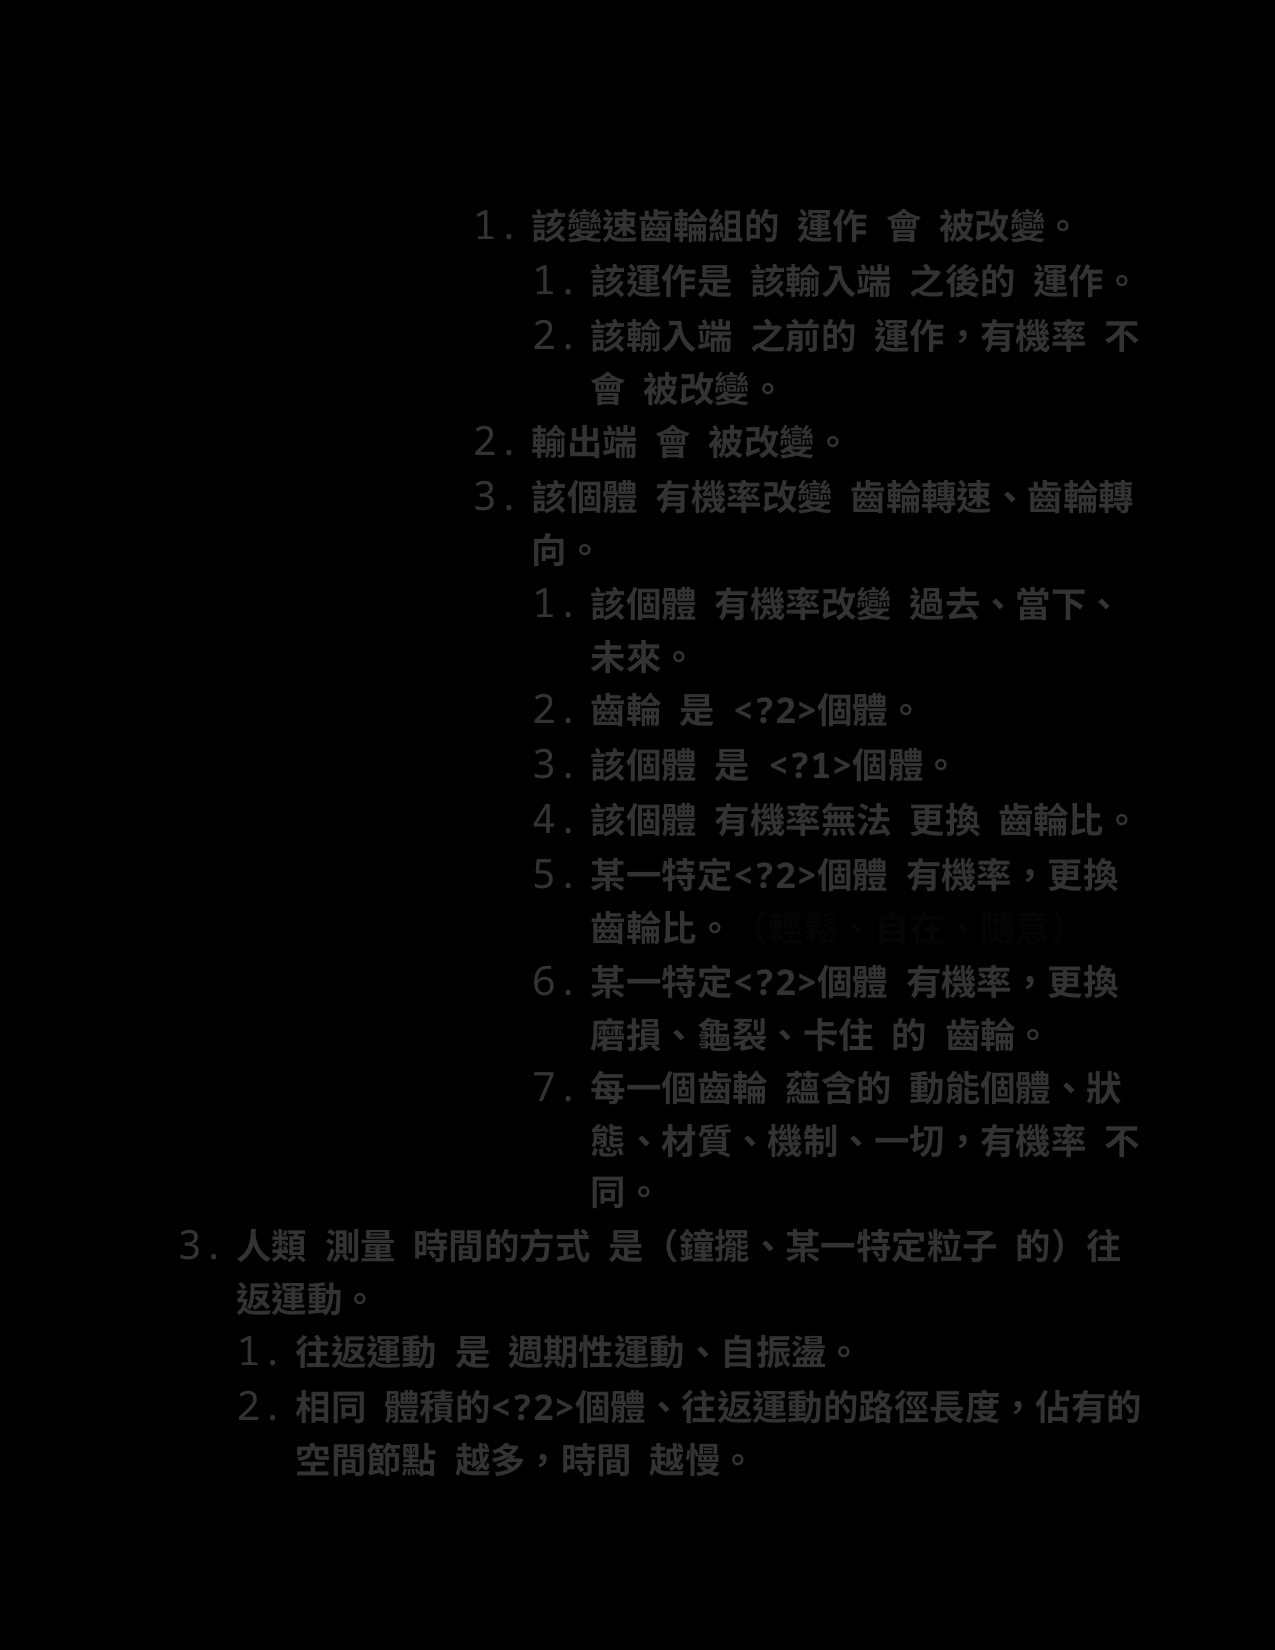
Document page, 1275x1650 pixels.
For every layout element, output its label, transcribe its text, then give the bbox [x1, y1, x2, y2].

list 該運作是 該輸入端 之後的 運作。 [532, 251, 1157, 306]
list 該個體 是 <?1>個體。 [532, 735, 1157, 790]
list 齒輪 是 <?2>個體。 [532, 680, 1157, 735]
list 輸出端 會 被改變。 [472, 412, 1157, 467]
list 該變速齒輪組的 運作 會 被改變。 [472, 196, 1157, 251]
list 每一個齒輪 蘊含的 動能個體、狀態、材質、機制、一切，有機率 不同。 [532, 1058, 1157, 1216]
list 該個體 有機率改變 齒輪轉速、齒輪轉向。 [472, 467, 1157, 574]
list 該個體 有機率改變 過去、當下、未來。 [532, 574, 1157, 680]
list 該輸入端 之前的 運作，有機率 不會 被改變。 [532, 306, 1157, 412]
list 該個體 有機率無法 更換 齒輪比。 [532, 790, 1157, 846]
list 人類 測量 時間的方式 是（鐘擺、某一特定粒子 的）往返運動。 [177, 1216, 1157, 1322]
list 相同 體積的<?2>個體、往返運動的路徑長度，佔有的 空間節點 越多，時間 越慢。 [236, 1377, 1157, 1484]
list 往返運動 是 週期性運動、自振盪。 [236, 1322, 1157, 1377]
list 某一特定<?2>個體 有機率，更換 磨損、龜裂、卡住 的 齒輪。 [532, 952, 1157, 1058]
list 某一特定<?2>個體 有機率，更換 齒輪比。（輕鬆、自在、隨意） [532, 846, 1157, 952]
